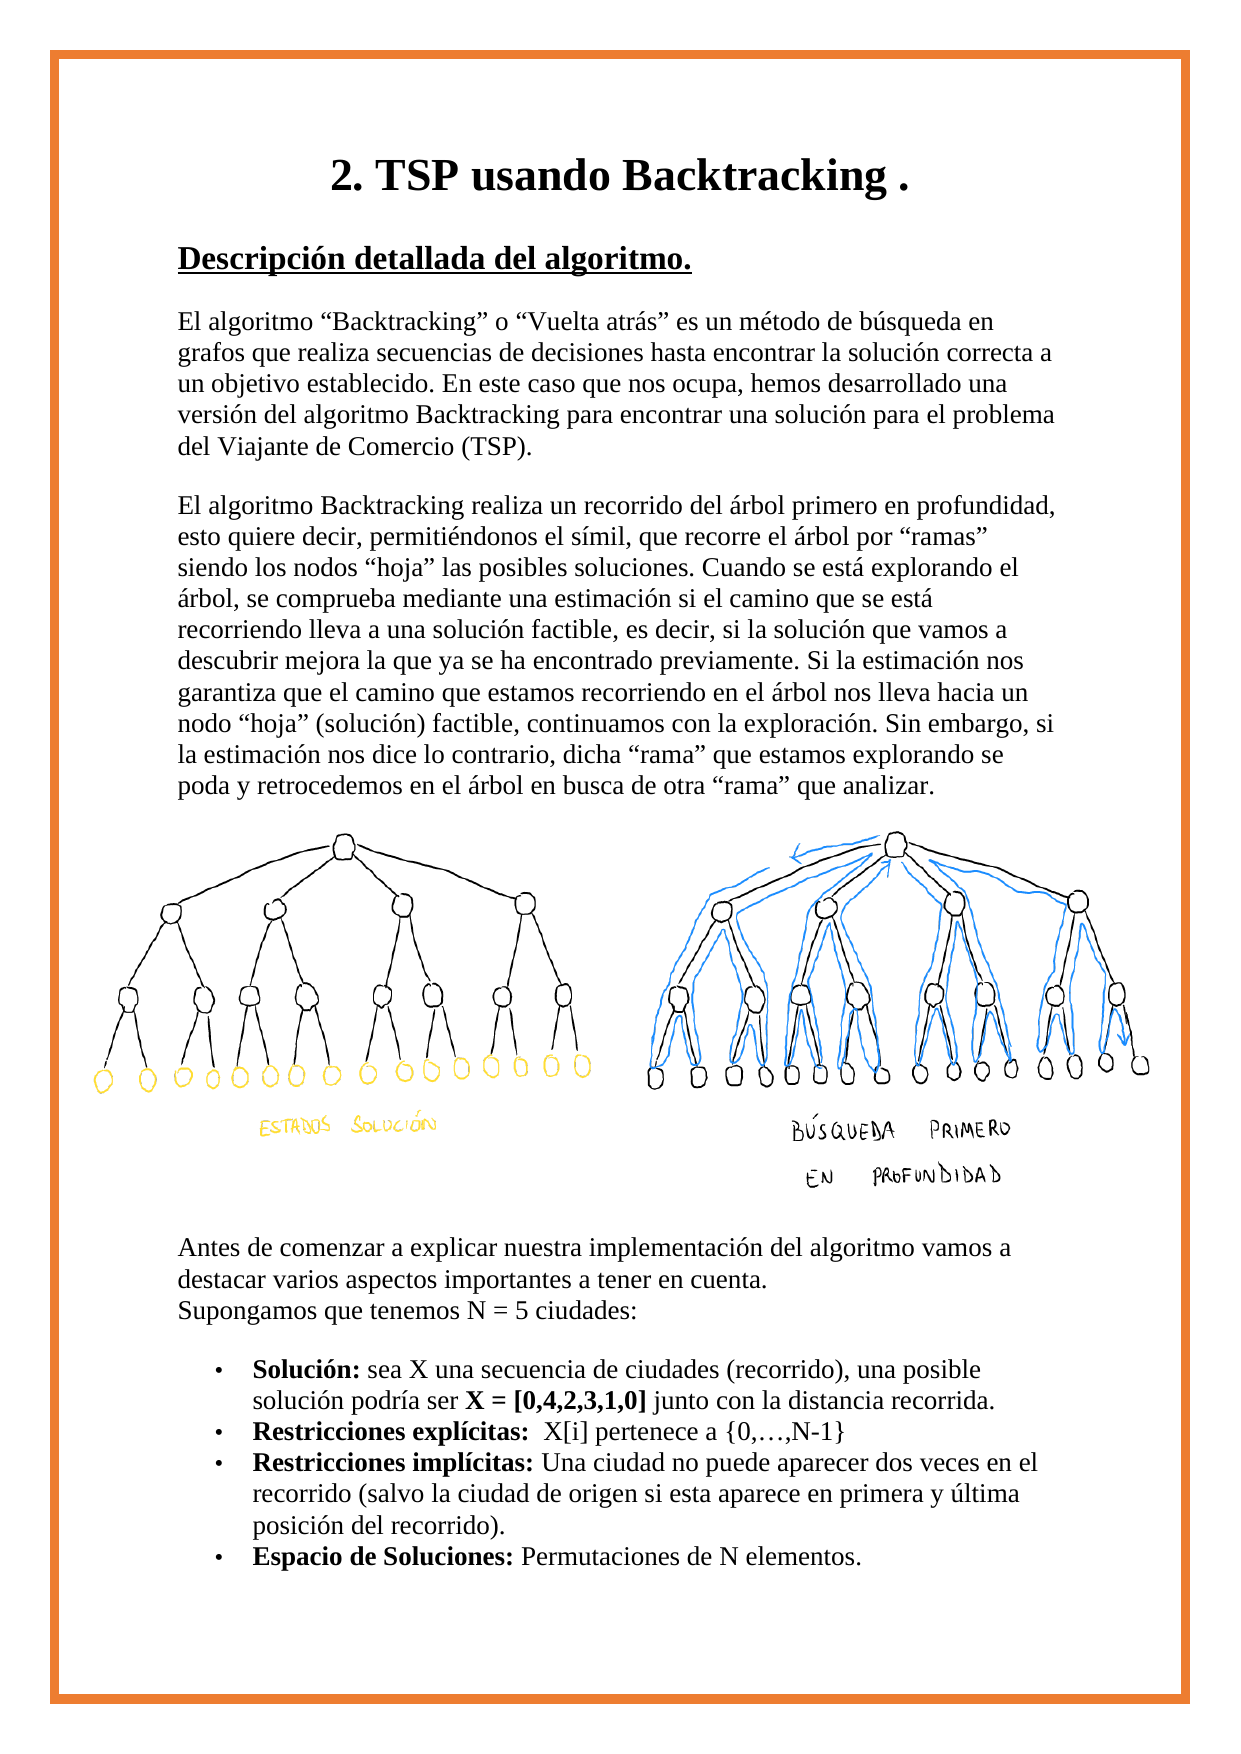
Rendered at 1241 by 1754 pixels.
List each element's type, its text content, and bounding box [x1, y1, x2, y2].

text El algoritmo “Backtracking” o “Vuelta atrás” es un método de búsqueda en grafos que realiza secuencias de decisiones hasta encontrar la solución correcta a un objetivo establecido. En este caso que nos ocupa, hemos desarrollado una versión del algoritmo Backtracking para encontrar una solución para el problema del Viajante de Comercio (TSP). [177, 305, 1063, 461]
text Descripción detallada del algoritmo. [177, 239, 1063, 277]
list Solución: sea X una secuencia de ciudades (recorrido), una posible solución podría ser X = [0,4,2,3,1,0] junto con la distancia recorrida. [215, 1353, 1063, 1415]
text Supongamos que tenemos N = 5 ciudades: [177, 1294, 1063, 1325]
list Restricciones explícitas: X[i] pertenece a {0,…,N-1} [215, 1415, 1063, 1446]
text Antes de comenzar a explicar nuestra implementación del algoritmo vamos a destacar varios aspectos importantes a tener en cuenta. [177, 1232, 1063, 1294]
picture [632, 815, 1164, 1204]
picture [79, 816, 605, 1201]
text 2. TSP usando Backtracking . [177, 148, 1063, 200]
list Espacio de Soluciones: Permutaciones de N elementos. [215, 1540, 1063, 1571]
list Restricciones implícitas: Una ciudad no puede aparecer dos veces en el recorrido (salvo la ciudad de origen si esta aparece en primera y última posición del recorrido). [215, 1446, 1063, 1540]
text El algoritmo Backtracking realiza un recorrido del árbol primero en profundidad, esto quiere decir, permitiéndonos el símil, que recorre el árbol por “ramas” siendo los nodos “hoja” las posibles soluciones. Cuando se está explorando el árbol, se comprueba mediante una estimación si el camino que se está recorriendo lleva a una solución factible, es decir, si la solución que vamos a descubrir mejora la que ya se ha encontrado previamente. Si la estimación nos garantiza que el camino que estamos recorriendo en el árbol nos lleva hacia un nodo “hoja” (solución) factible, continuamos con la exploración. Sin embargo, si la estimación nos dice lo contrario, dicha “rama” que estamos explorando se poda y retrocedemos en el árbol en busca de otra “rama” que analizar. [177, 489, 1063, 800]
